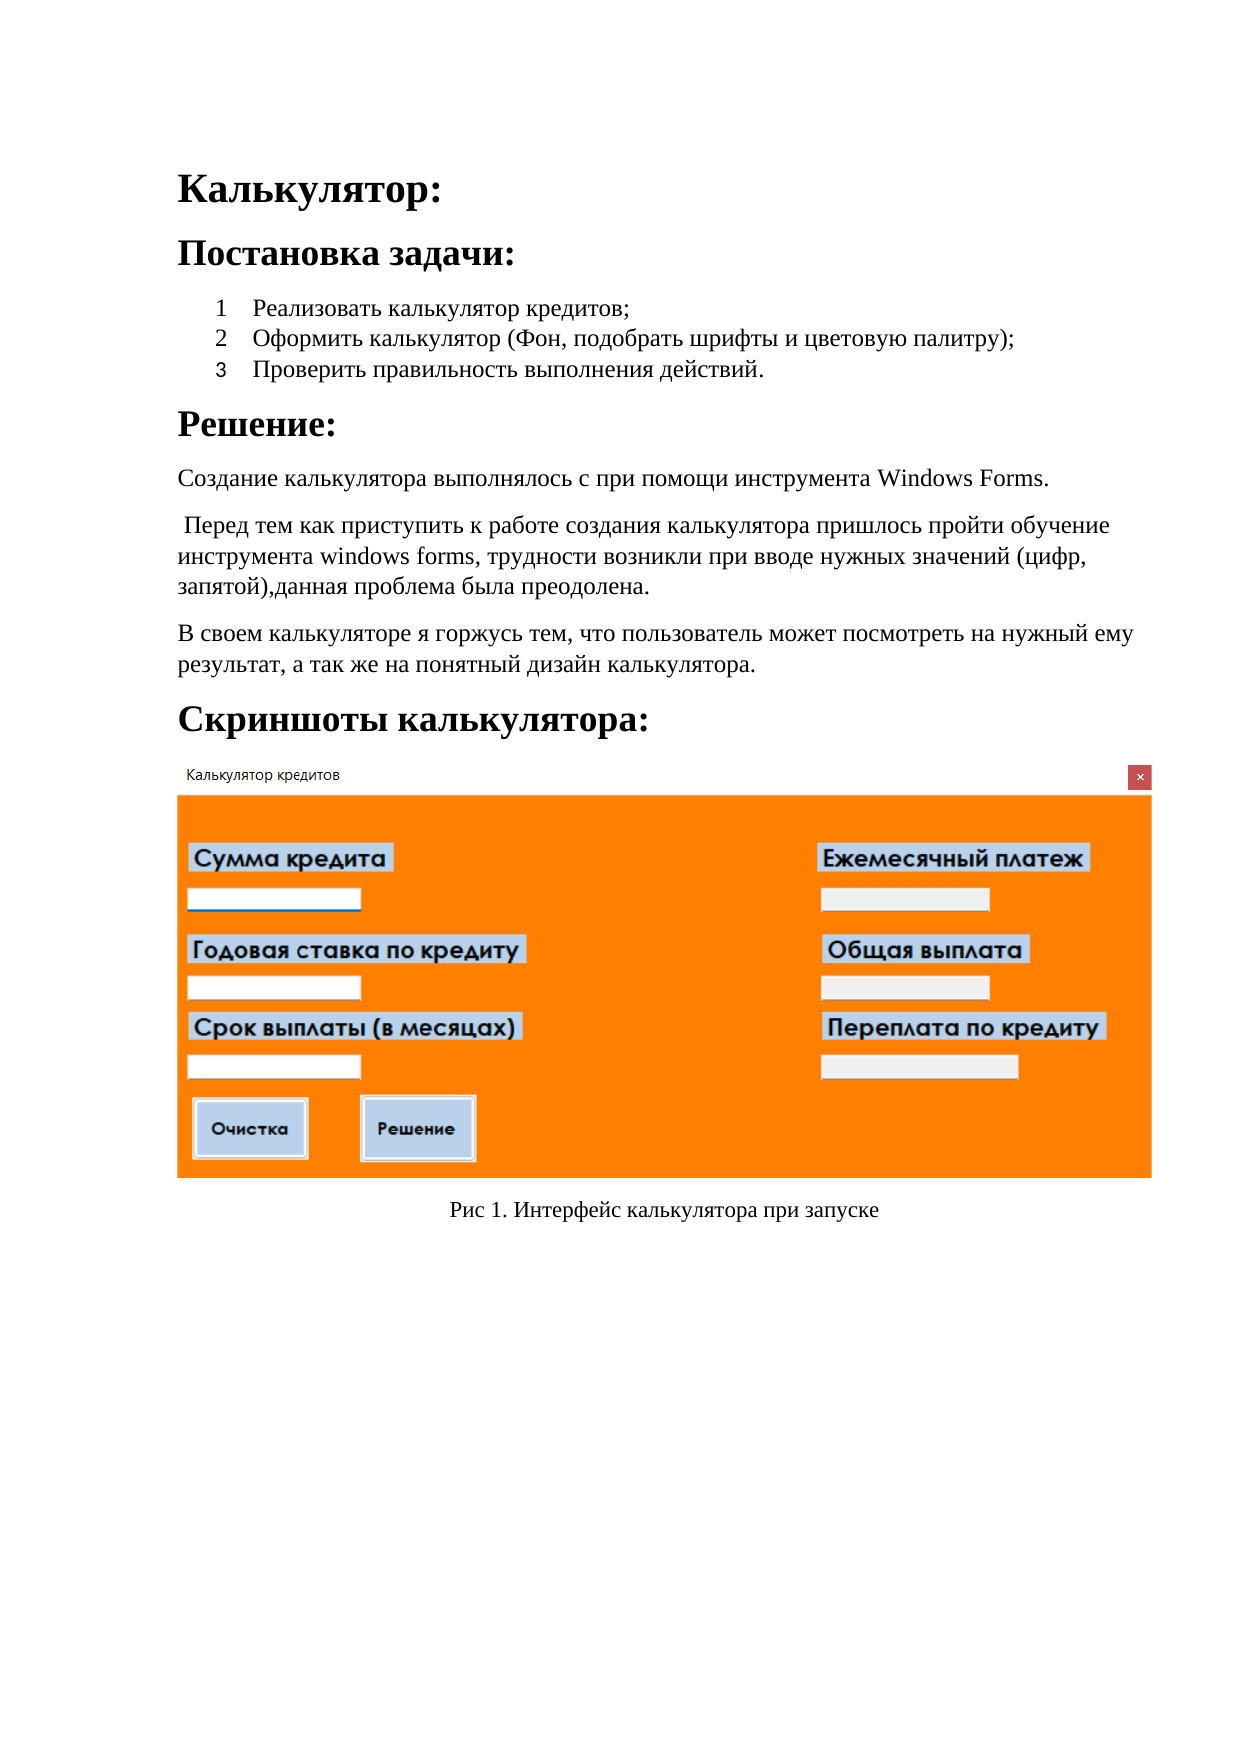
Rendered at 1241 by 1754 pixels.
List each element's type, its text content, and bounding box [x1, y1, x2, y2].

list Проверить правильность выполнения действий. [215, 354, 1152, 383]
text Калькулятор: [177, 163, 1152, 211]
text В своем калькуляторе я горжусь тем, что пользователь может посмотреть на нужный ему результат, а так же на понятный дизайн калькулятора. [177, 618, 1152, 678]
picture [177, 758, 1152, 1178]
list Оформить калькулятор (Фон, подобрать шрифты и цветовую палитру); [215, 323, 1152, 352]
list Реализовать калькулятор кредитов; [215, 293, 1152, 322]
text Постановка задачи: [177, 231, 1152, 274]
text Перед тем как приступить к работе создания калькулятора пришлось пройти обучение инструмента windows forms, трудности возникли при вводе нужных значений (цифр, запятой),данная проблема была преодолена. [177, 511, 1152, 600]
text Решение: [177, 401, 1152, 444]
text Рис 1. Интерфейс калькулятора при запуске [177, 1196, 1152, 1222]
text Создание калькулятора выполнялось с при помощи инструмента Windows Forms. [177, 463, 1152, 492]
text Скриншоты калькулятора: [177, 696, 1152, 739]
